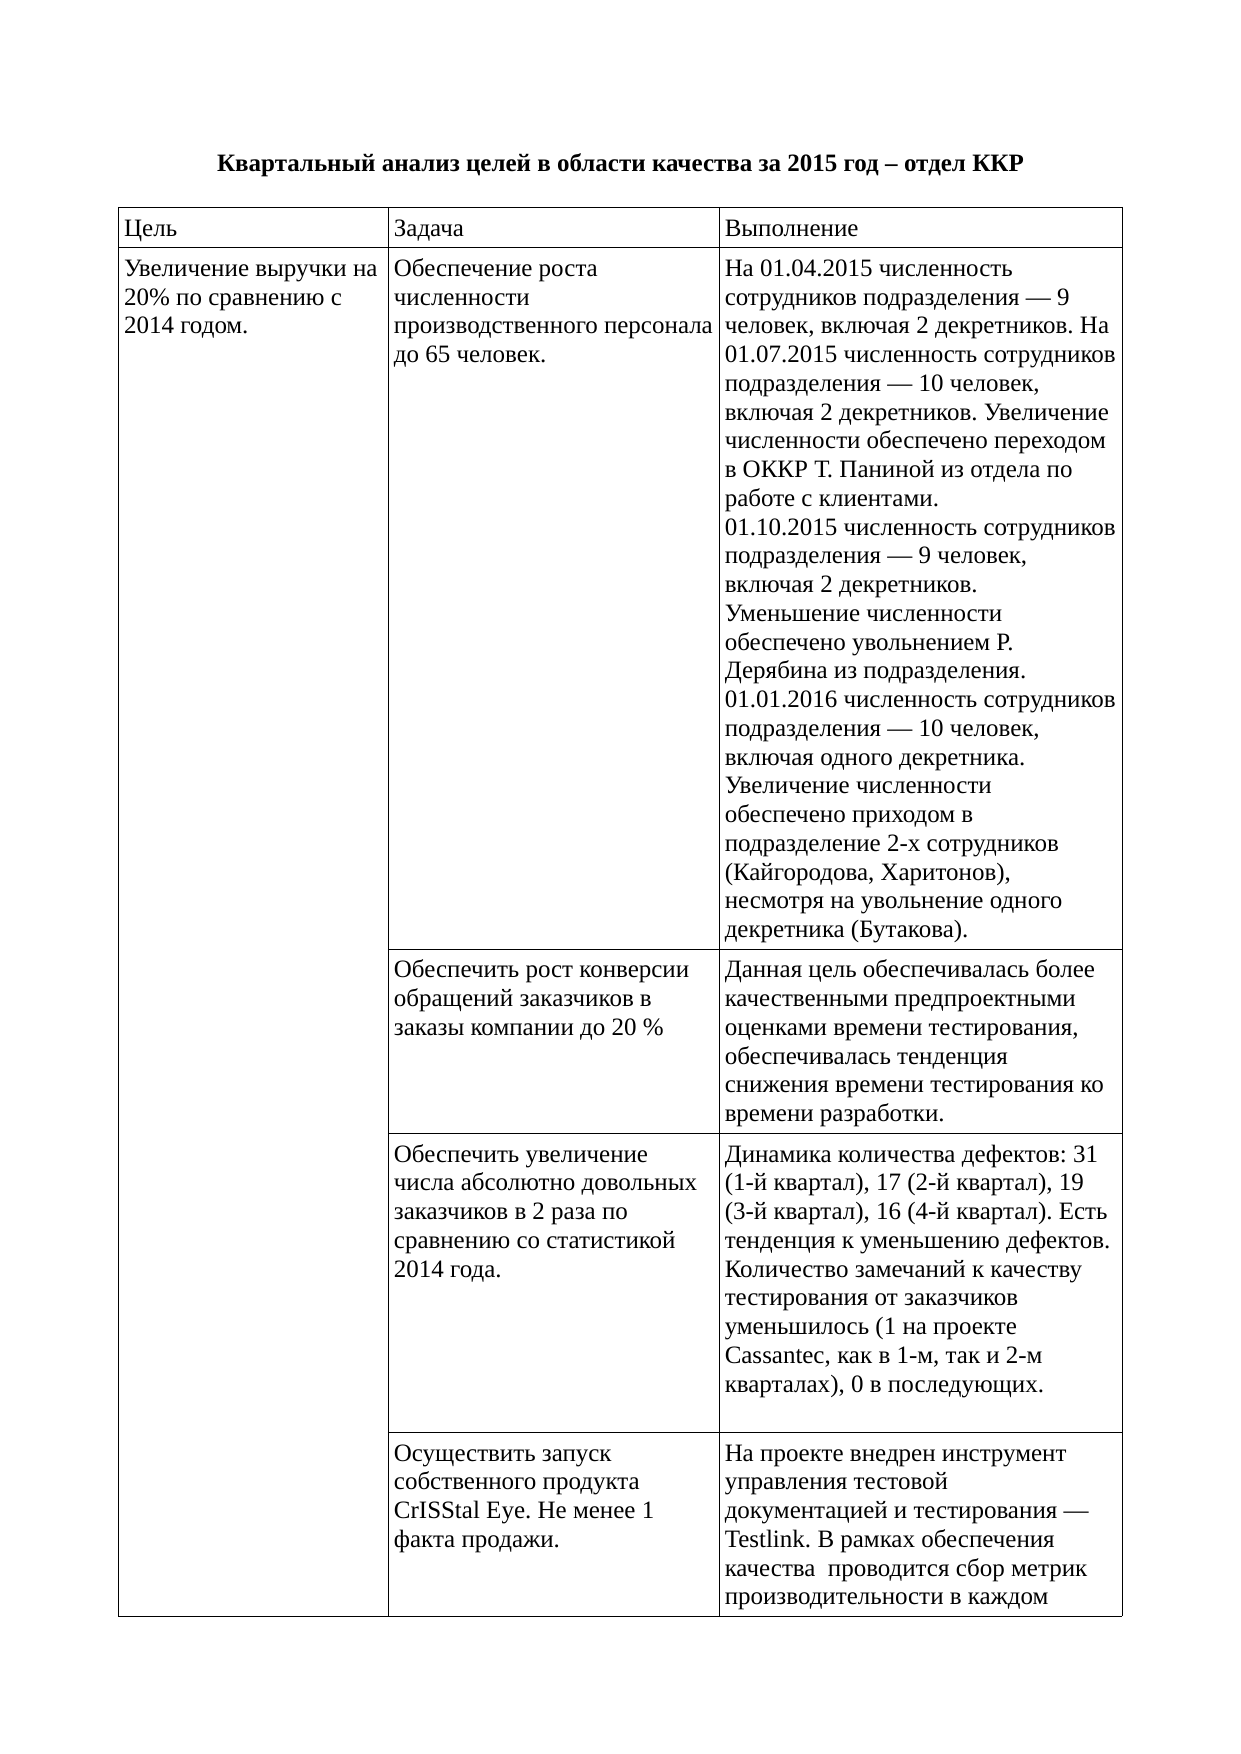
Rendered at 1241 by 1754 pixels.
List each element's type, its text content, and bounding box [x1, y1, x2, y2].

table_cell Обеспечение роста численности производственного персонала до 65 человек. [389, 248, 719, 949]
table_cell Увеличение выручки на 20% по сравнению с 2014 годом. [119, 248, 388, 1616]
table_cell Динамика количества дефектов: 31 (1-й квартал), 17 (2-й квартал), 19 (3-й квартал), 16 (4-й квартал). Есть тенденция к уменьшению дефектов. Количество замечаний к качеству тестирования от заказчиков уменьшилось (1 на проекте Cassantec, как в 1-м, так и 2-м кварталах), 0 в последующих. [720, 1134, 1122, 1432]
table_cell Данная цель обеспечивалась более качественными предпроектными оценками времени тестирования, обеспечивалась тенденция снижения времени тестирования ко времени разработки. [720, 950, 1122, 1133]
table_cell Обеспечить рост конверсии обращений заказчиков в заказы компании до 20 % [389, 950, 719, 1133]
table_cell На проекте внедрен инструмент управления тестовой документацией и тестирования — Testlink. В рамках обеспечения качества проводится сбор метрик производительности в каждом [720, 1433, 1122, 1616]
table_header Цель [119, 208, 388, 247]
table_header Задача [389, 208, 719, 247]
table_cell На 01.04.2015 численность сотрудников подразделения — 9 человек, включая 2 декретников. На 01.07.2015 численность сотрудников подразделения — 10 человек, включая 2 декретников. Увеличение численности обеспечено переходом в ОККР Т. Паниной из отдела по работе с клиентами. 01.10.2015 численность сотрудников подразделения — 9 человек, включая 2 декретников. Уменьшение численности обеспечено увольнением Р. Дерябина из подразделения. 01.01.2016 численность сотрудников подразделения — 10 человек, включая одного декретника. Увеличение численности обеспечено приходом в подразделение 2-х сотрудников (Кайгородова, Харитонов), несмотря на увольнение одного декретника (Бутакова). [720, 248, 1122, 949]
table_cell Обеспечить увеличение числа абсолютно довольных заказчиков в 2 раза по сравнению со статистикой 2014 года. [389, 1134, 719, 1432]
table_header Выполнение [720, 208, 1122, 247]
table_cell Осуществить запуск собственного продукта CrISStal Eye. Не менее 1 факта продажи. [389, 1433, 719, 1616]
text Квартальный анализ целей в области качества за 2015 год – отдел ККР [118, 148, 1122, 177]
